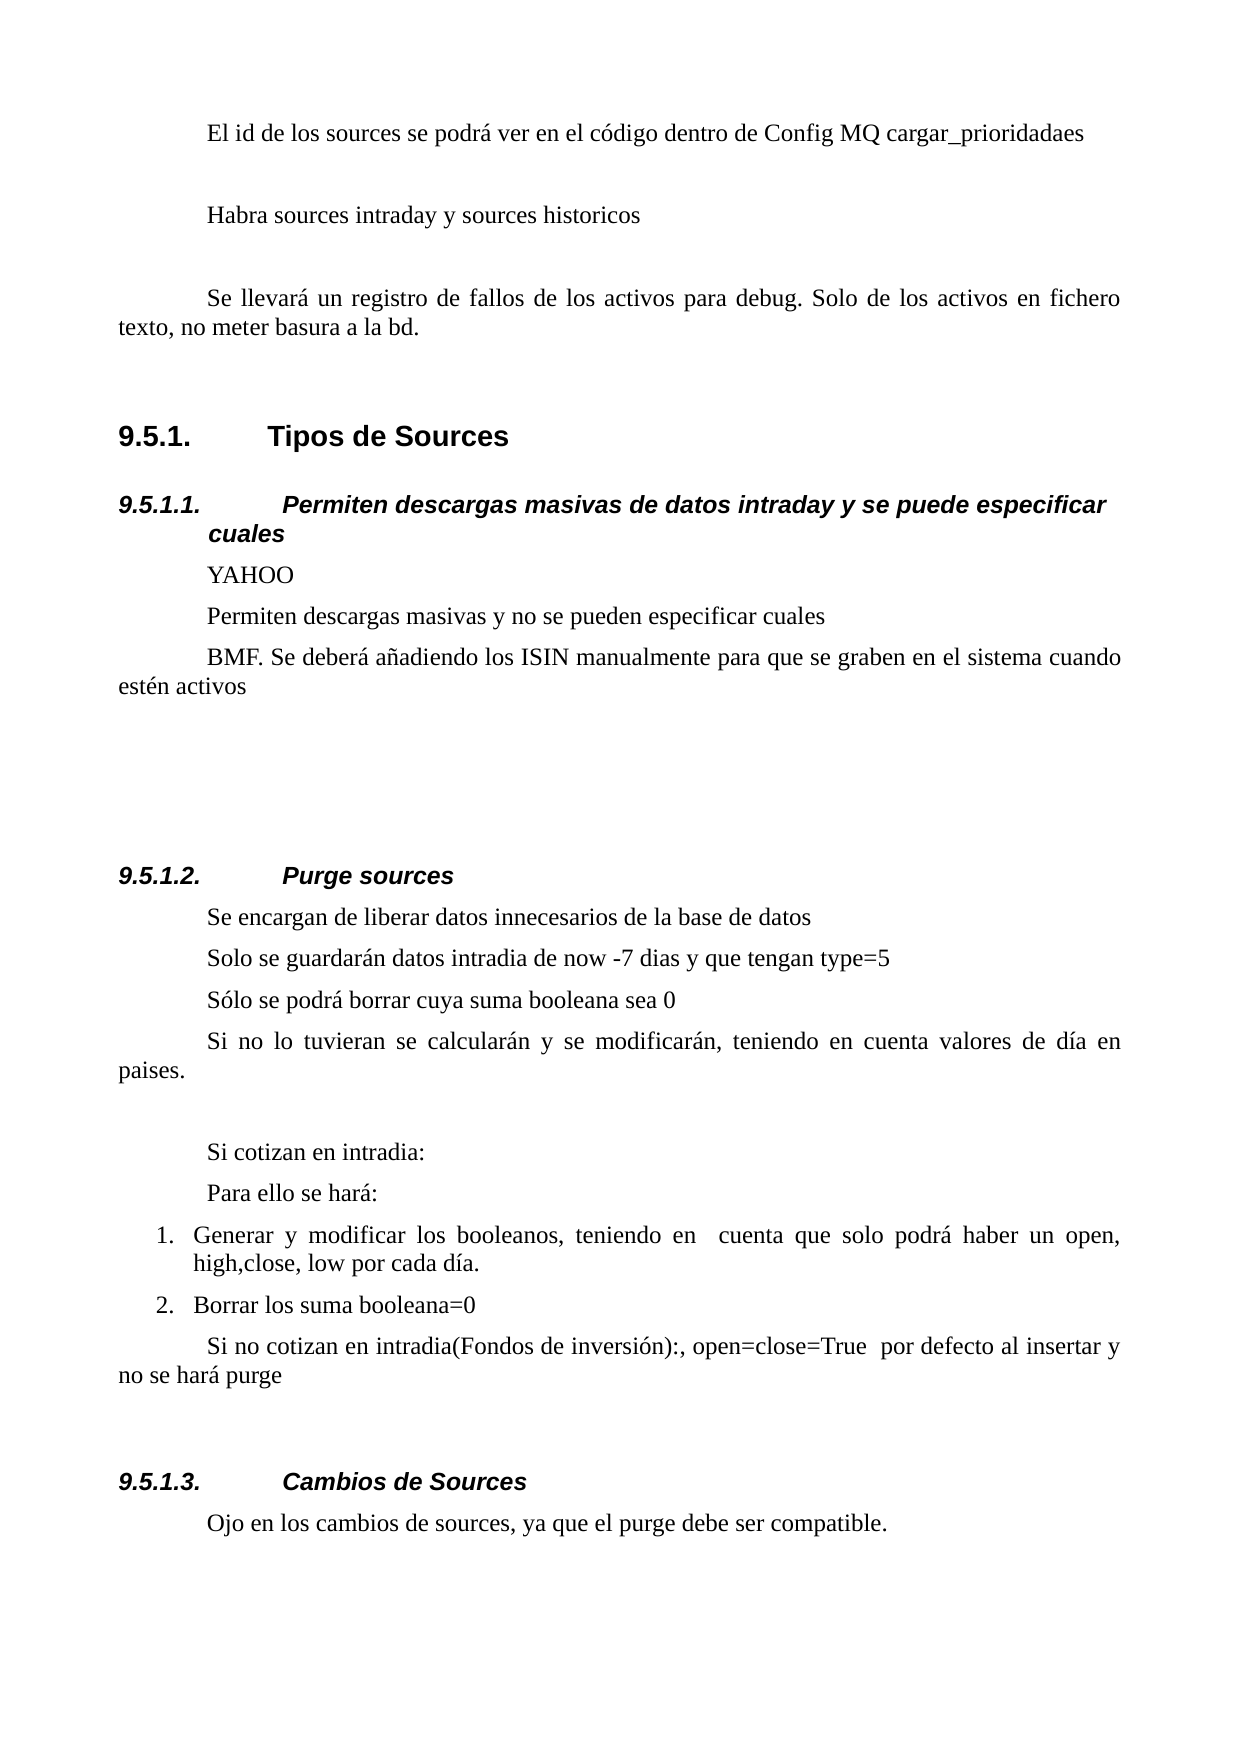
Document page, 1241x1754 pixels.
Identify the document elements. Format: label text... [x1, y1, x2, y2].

subtitle Permiten descargas masivas de datos intraday y se puede especificar cuales [118, 490, 1122, 547]
text Permiten descargas masivas y no se pueden especificar cuales [118, 601, 1122, 630]
text BMF. Se deberá añadiendo los ISIN manualmente para que se graben en el sistema cuando estén activos [118, 642, 1122, 700]
text Para ello se hará: [118, 1178, 1122, 1207]
list Generar y modificar los booleanos, teniendo en cuenta que solo podrá haber un open, high,close, low por cada día. [156, 1220, 1122, 1277]
text Se encargan de liberar datos innecesarios de la base de datos [118, 902, 1122, 931]
text Solo se guardarán datos intradia de now -7 dias y que tengan type=5 [118, 943, 1122, 972]
text Si cotizan en intradia: [118, 1137, 1122, 1166]
list Borrar los suma booleana=0 [156, 1290, 1122, 1318]
text Habra sources intraday y sources historicos [118, 201, 1122, 229]
text YAHOO [118, 560, 1122, 589]
text Se llevará un registro de fallos de los activos para debug. Solo de los activos en fichero texto, no meter basura a la bd. [118, 283, 1122, 341]
text Sólo se podrá borrar cuya suma booleana sea 0 [118, 985, 1122, 1013]
subtitle Cambios de Sources [118, 1467, 1122, 1496]
subtitle Tipos de Sources [118, 419, 1122, 453]
text Si no lo tuvieran se calcularán y se modificarán, teniendo en cuenta valores de día en paises. [118, 1026, 1122, 1083]
text Si no cotizan en intradia(Fondos de inversión):, open=close=True por defecto al insertar y no se hará purge [118, 1331, 1122, 1388]
text El id de los sources se podrá ver en el código dentro de Config MQ cargar_prioridadaes [118, 118, 1122, 147]
subtitle Purge sources [118, 861, 1122, 890]
text Ojo en los cambios de sources, ya que el purge debe ser compatible. [118, 1508, 1122, 1537]
